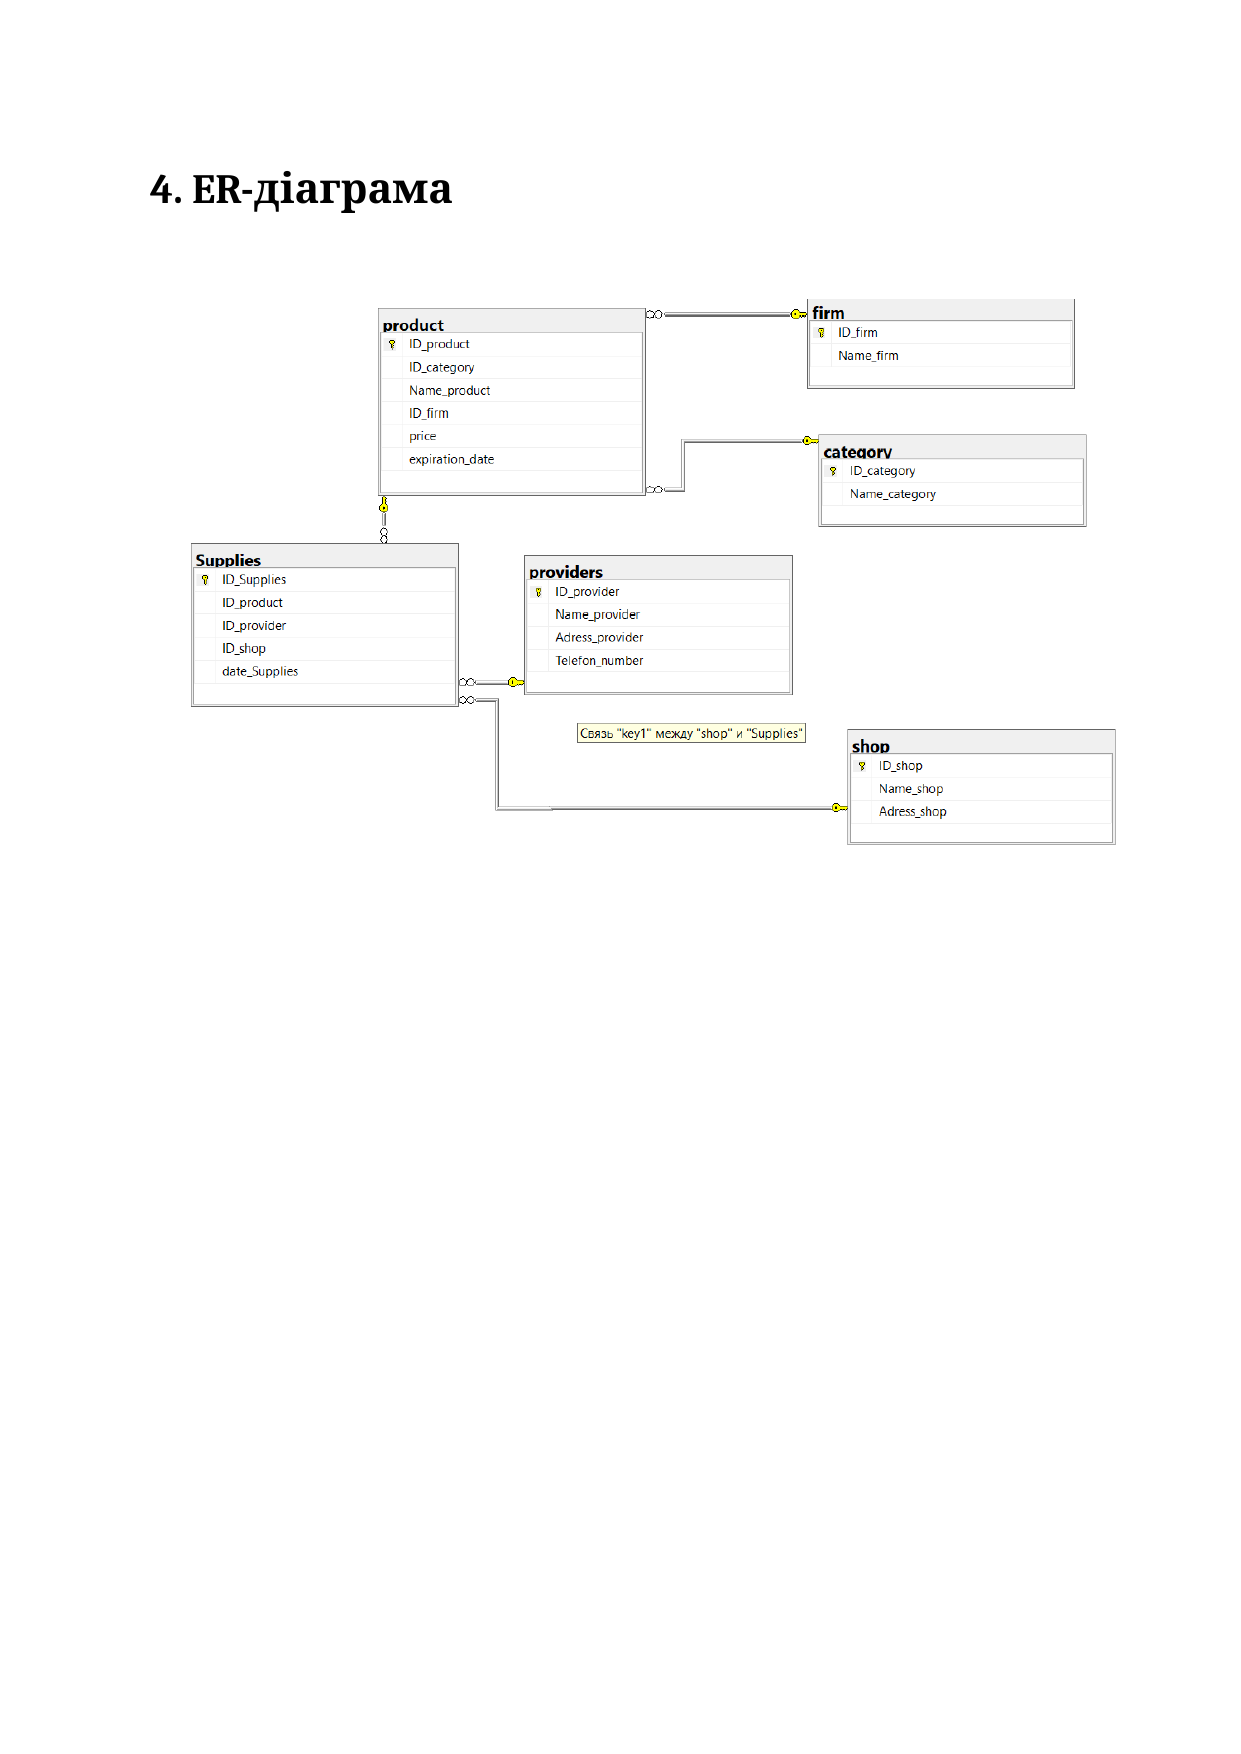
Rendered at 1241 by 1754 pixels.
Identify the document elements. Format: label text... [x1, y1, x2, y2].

picture [163, 299, 1139, 864]
text 4. ER-діаграма [150, 166, 1152, 213]
